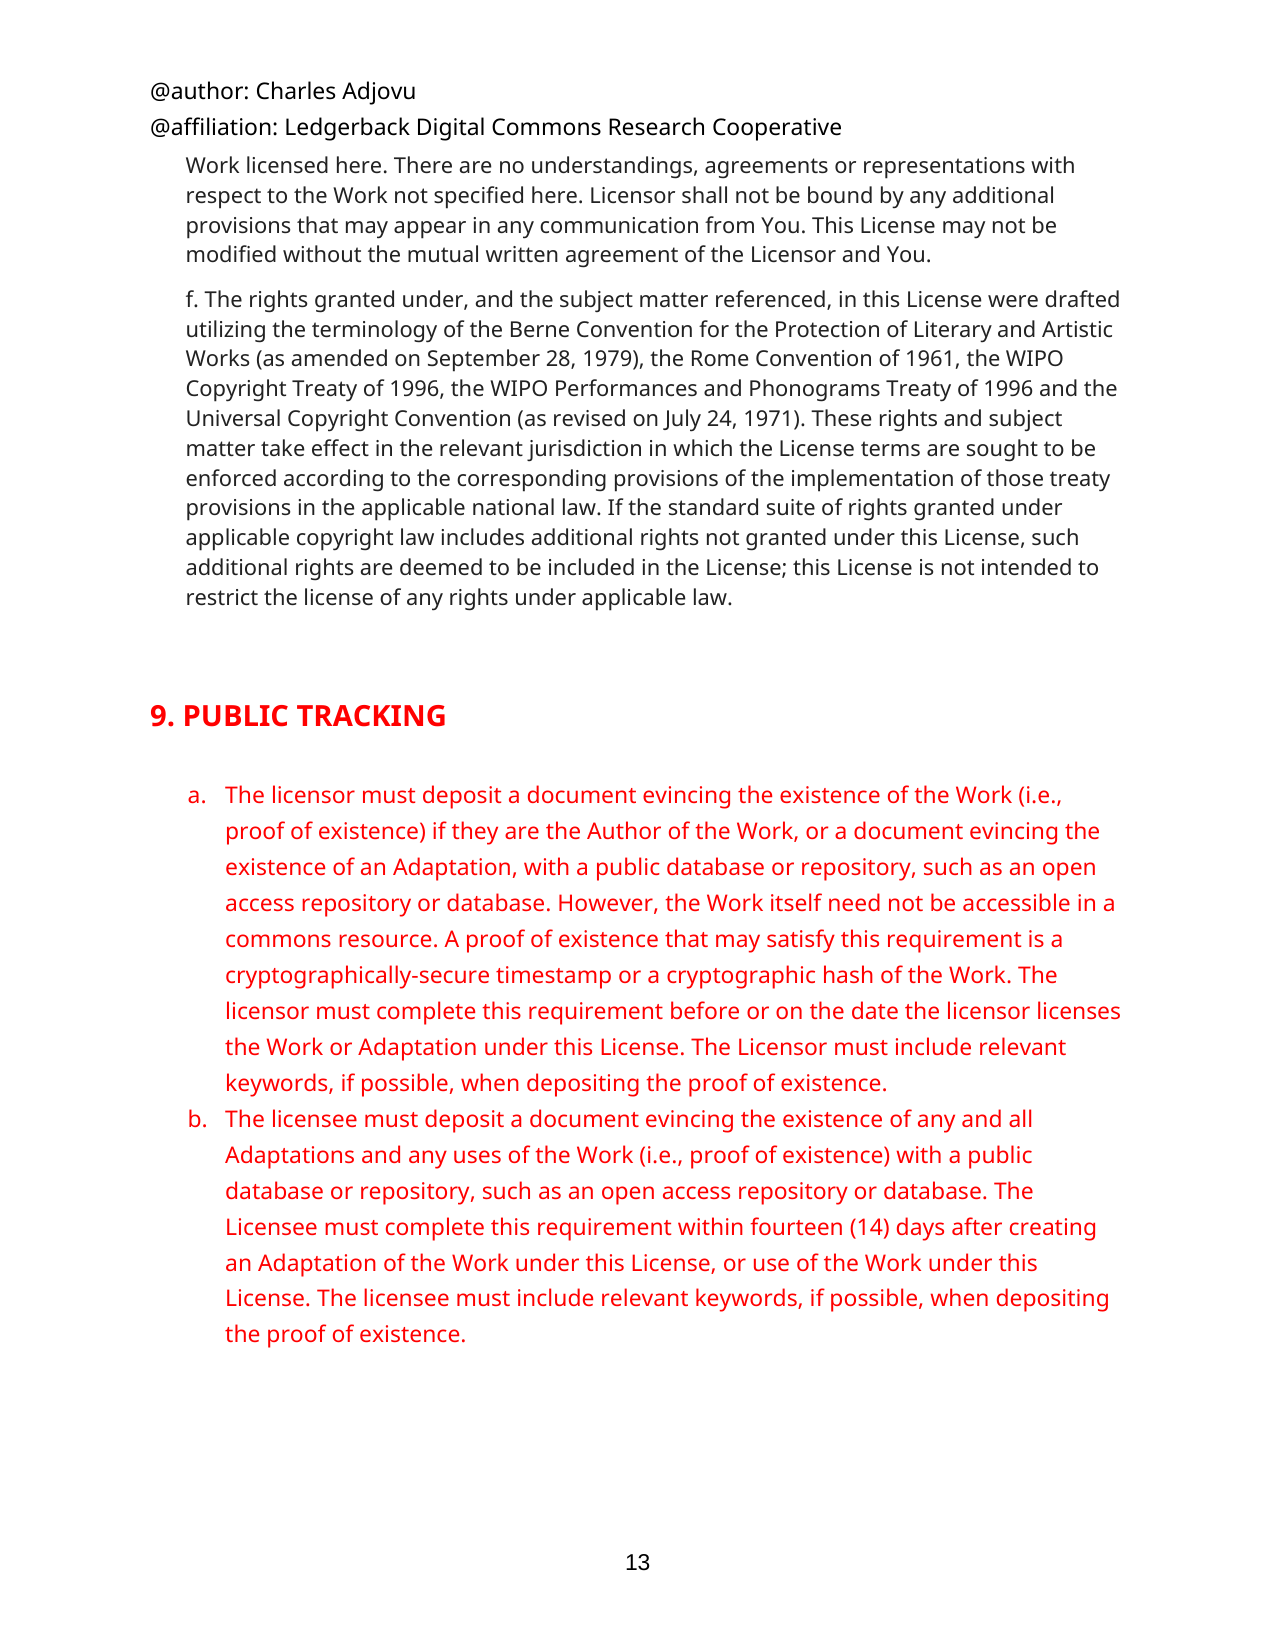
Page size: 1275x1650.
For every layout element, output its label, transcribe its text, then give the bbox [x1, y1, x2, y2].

list The licensee must deposit a document evincing the existence of any and all Adaptations and any uses of the Work (i.e., proof of existence) with a public database or repository, such as an open access repository or database. The Licensee must complete this requirement within fourteen (14) days after creating an Adaptation of the Work under this License, or use of the Work under this License. The licensee must include relevant keywords, if possible, when depositing the proof of existence. [187, 1103, 1125, 1349]
subtitle 9. PUBLIC TRACKING [150, 695, 1125, 735]
list The licensor must deposit a document evincing the existence of the Work (i.e., proof of existence) if they are the Author of the Work, or a document evincing the existence of an Adaptation, with a public database or repository, such as an open access repository or database. However, the Work itself need not be accessible in a commons resource. A proof of existence that may satisfy this requirement is a cryptographically-secure timestamp or a cryptographic hash of the Work. The licensor must complete this requirement before or on the date the licensor licenses the Work or Adaptation under this License. The Licensor must include relevant keywords, if possible, when depositing the proof of existence. [187, 779, 1125, 1098]
text f. The rights granted under, and the subject matter referenced, in this License were drafted utilizing the terminology of the Berne Convention for the Protection of Literary and Artistic Works (as amended on September 28, 1979), the Rome Convention of 1961, the WIPO Copyright Treaty of 1996, the WIPO Performances and Phonograms Treaty of 1996 and the Universal Copyright Convention (as revised on July 24, 1971). These rights and subject matter take effect in the relevant jurisdiction in which the License terms are sought to be enforced according to the corresponding provisions of the implementation of those treaty provisions in the applicable national law. If the standard suite of rights granted under applicable copyright law includes additional rights not granted under this License, such additional rights are deemed to be included in the License; this License is not intended to restrict the license of any rights under applicable law. [185, 284, 1125, 611]
text Work licensed here. There are no understandings, agreements or representations with respect to the Work not specified here. Licensor shall not be bound by any additional provisions that may appear in any communication from You. This License may not be modified without the mutual written agreement of the Licensor and You. [185, 150, 1125, 269]
